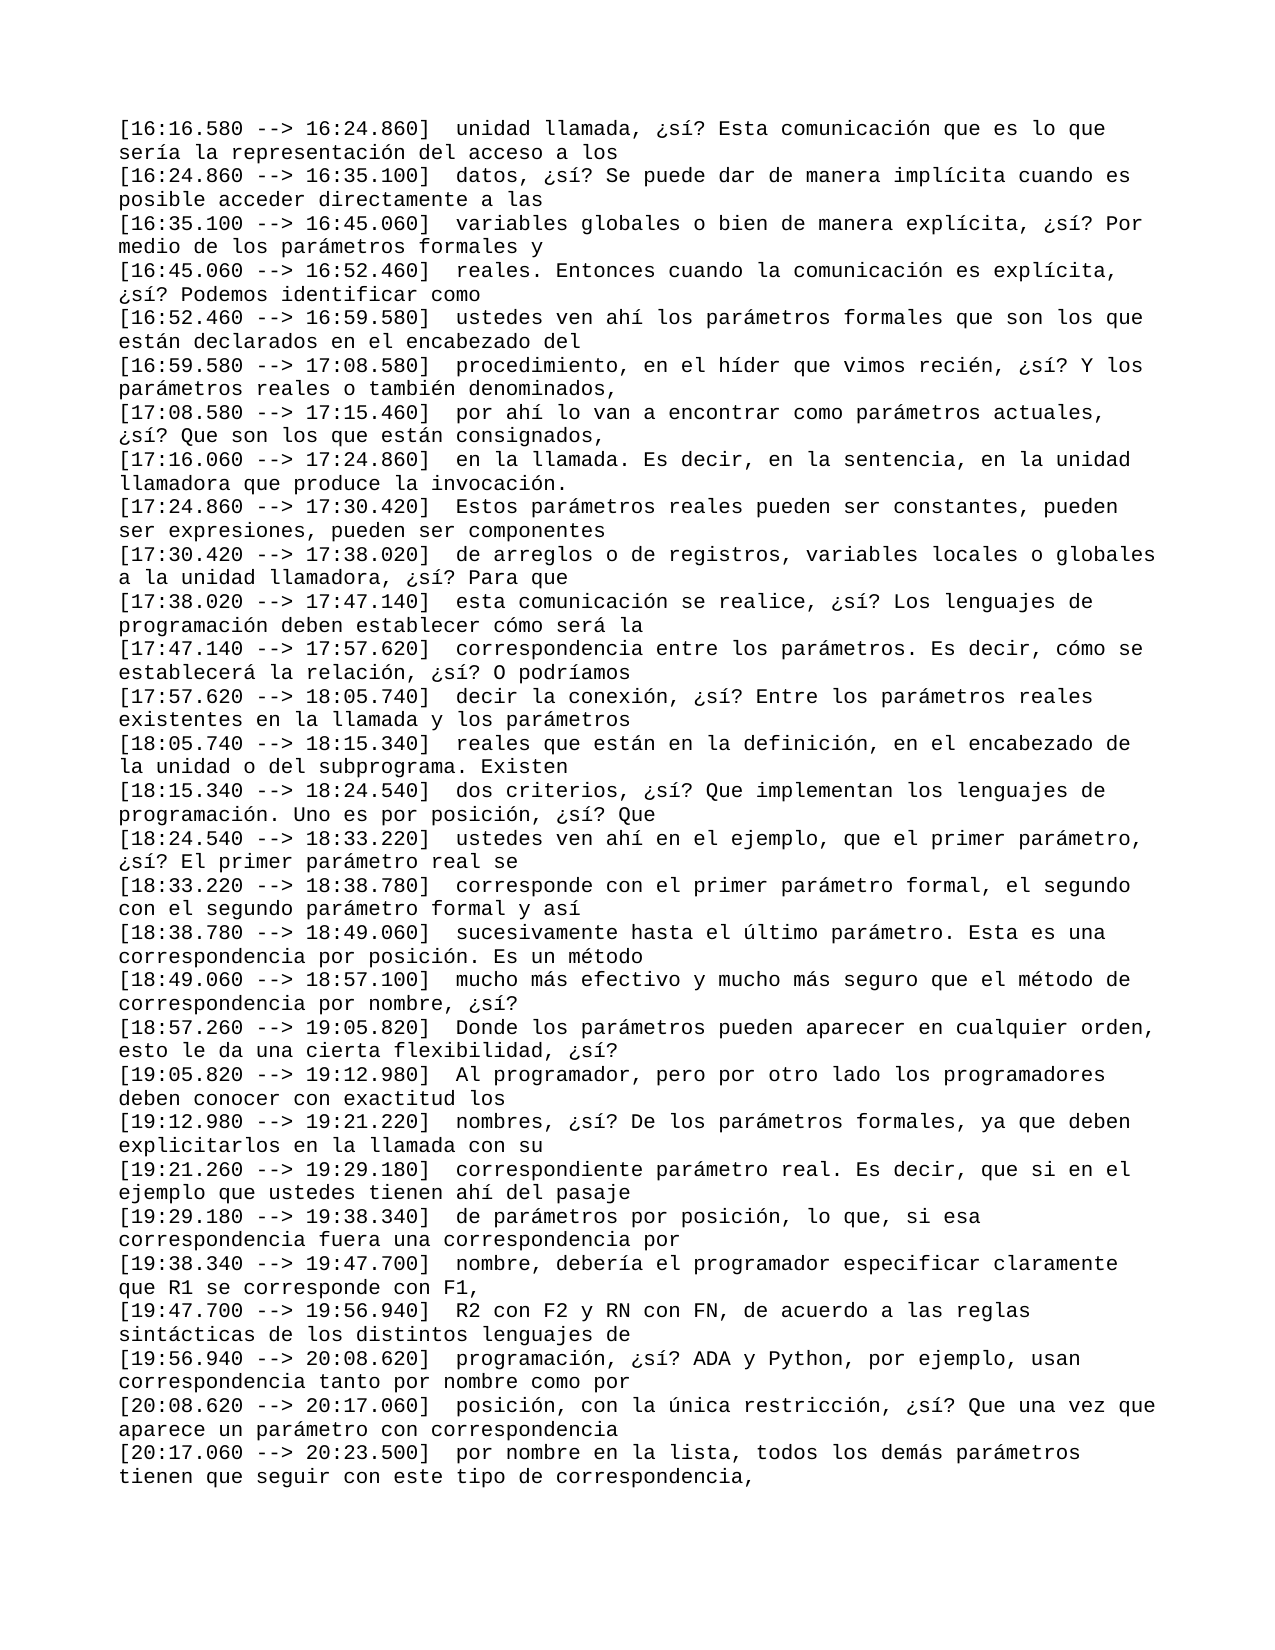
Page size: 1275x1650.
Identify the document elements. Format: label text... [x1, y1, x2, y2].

text [17:38.020 --> 17:47.140] esta comunicación se realice, ¿sí? Los lenguajes de programación deben establecer cómo será la [118, 591, 1157, 638]
text [16:52.460 --> 16:59.580] ustedes ven ahí los parámetros formales que son los que están declarados en el encabezado del [118, 307, 1157, 354]
text [17:47.140 --> 17:57.620] correspondencia entre los parámetros. Es decir, cómo se establecerá la relación, ¿sí? O podríamos [118, 638, 1157, 686]
text [19:38.340 --> 19:47.700] nombre, debería el programador especificar claramente que R1 se corresponde con F1, [118, 1253, 1157, 1300]
text [19:47.700 --> 19:56.940] R2 con F2 y RN con FN, de acuerdo a las reglas sintácticas de los distintos lenguajes de [118, 1300, 1157, 1348]
text [16:35.100 --> 16:45.060] variables globales o bien de manera explícita, ¿sí? Por medio de los parámetros formales y [118, 213, 1157, 260]
text [18:15.340 --> 18:24.540] dos criterios, ¿sí? Que implementan los lenguajes de programación. Uno es por posición, ¿sí? Que [118, 780, 1157, 827]
text [17:24.860 --> 17:30.420] Estos parámetros reales pueden ser constantes, pueden ser expresiones, pueden ser componentes [118, 496, 1157, 544]
text [20:08.620 --> 20:17.060] posición, con la única restricción, ¿sí? Que una vez que aparece un parámetro con correspondencia [118, 1395, 1157, 1442]
text [17:30.420 --> 17:38.020] de arreglos o de registros, variables locales o globales a la unidad llamadora, ¿sí? Para que [118, 544, 1157, 591]
text [17:08.580 --> 17:15.460] por ahí lo van a encontrar como parámetros actuales, ¿sí? Que son los que están consignados, [118, 402, 1157, 449]
text [16:45.060 --> 16:52.460] reales. Entonces cuando la comunicación es explícita, ¿sí? Podemos identificar como [118, 260, 1157, 307]
text [17:57.620 --> 18:05.740] decir la conexión, ¿sí? Entre los parámetros reales existentes en la llamada y los parámetros [118, 686, 1157, 733]
text [16:24.860 --> 16:35.100] datos, ¿sí? Se puede dar de manera implícita cuando es posible acceder directamente a las [118, 165, 1157, 213]
text [18:57.260 --> 19:05.820] Donde los parámetros pueden aparecer en cualquier orden, esto le da una cierta flexibilidad, ¿sí? [118, 1017, 1157, 1064]
text [18:38.780 --> 18:49.060] sucesivamente hasta el último parámetro. Esta es una correspondencia por posición. Es un método [118, 922, 1157, 969]
text [19:21.260 --> 19:29.180] correspondiente parámetro real. Es decir, que si en el ejemplo que ustedes tienen ahí del pasaje [118, 1158, 1157, 1206]
text [19:05.820 --> 19:12.980] Al programador, pero por otro lado los programadores deben conocer con exactitud los [118, 1064, 1157, 1111]
text [18:24.540 --> 18:33.220] ustedes ven ahí en el ejemplo, que el primer parámetro, ¿sí? El primer parámetro real se [118, 827, 1157, 875]
text [18:49.060 --> 18:57.100] mucho más efectivo y mucho más seguro que el método de correspondencia por nombre, ¿sí? [118, 969, 1157, 1017]
text [19:29.180 --> 19:38.340] de parámetros por posición, lo que, si esa correspondencia fuera una correspondencia por [118, 1206, 1157, 1253]
text [18:33.220 --> 18:38.780] corresponde con el primer parámetro formal, el segundo con el segundo parámetro formal y así [118, 875, 1157, 922]
text [20:17.060 --> 20:23.500] por nombre en la lista, todos los demás parámetros tienen que seguir con este tipo de correspondencia, [118, 1442, 1157, 1489]
text [19:12.980 --> 19:21.220] nombres, ¿sí? De los parámetros formales, ya que deben explicitarlos en la llamada con su [118, 1111, 1157, 1158]
text [16:59.580 --> 17:08.580] procedimiento, en el híder que vimos recién, ¿sí? Y los parámetros reales o también denominados, [118, 354, 1157, 402]
text [19:56.940 --> 20:08.620] programación, ¿sí? ADA y Python, por ejemplo, usan correspondencia tanto por nombre como por [118, 1348, 1157, 1395]
text [16:16.580 --> 16:24.860] unidad llamada, ¿sí? Esta comunicación que es lo que sería la representación del acceso a los [118, 118, 1157, 165]
text [18:05.740 --> 18:15.340] reales que están en la definición, en el encabezado de la unidad o del subprograma. Existen [118, 733, 1157, 780]
text [17:16.060 --> 17:24.860] en la llamada. Es decir, en la sentencia, en la unidad llamadora que produce la invocación. [118, 449, 1157, 496]
